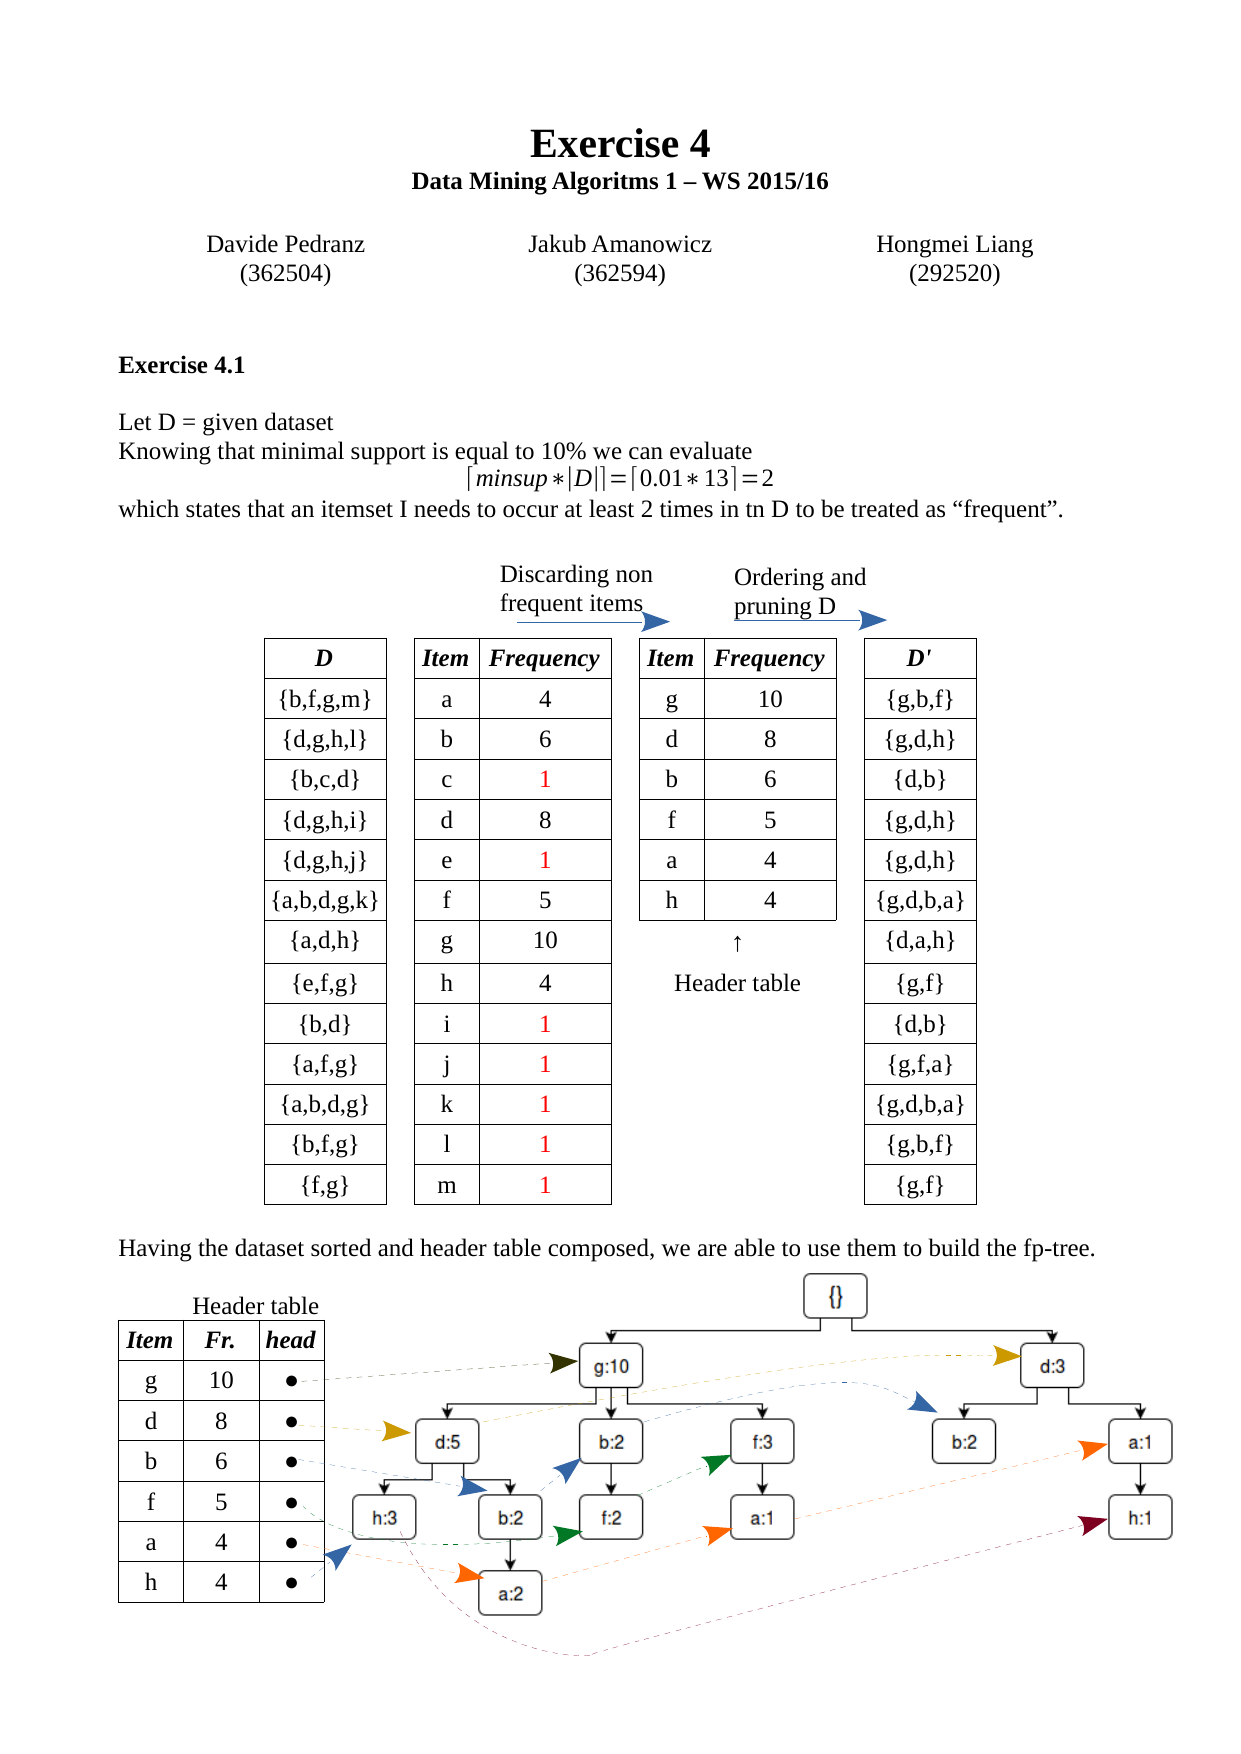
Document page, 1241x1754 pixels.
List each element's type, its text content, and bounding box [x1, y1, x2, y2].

table_cell c [415, 760, 479, 799]
table_cell 4 [480, 679, 611, 718]
table_header Frequency [705, 639, 836, 678]
table_cell [387, 963, 414, 1003]
table_cell [612, 759, 639, 799]
table_cell ● [260, 1482, 324, 1521]
table_cell [387, 718, 414, 758]
table_cell {g,d,h} [865, 719, 976, 758]
table_cell [837, 678, 864, 718]
table_cell b [415, 719, 479, 758]
table_cell [387, 1043, 414, 1083]
table_cell ● [260, 1522, 324, 1561]
table_cell [612, 1003, 639, 1043]
table_cell i [415, 1004, 479, 1043]
table_cell {d,a,h} [865, 921, 976, 962]
table_cell [639, 1164, 704, 1204]
table_cell 1 [480, 760, 611, 799]
table_cell [639, 1003, 704, 1043]
table_cell j [415, 1044, 479, 1083]
table_cell [836, 920, 864, 962]
table_cell ● [260, 1401, 324, 1440]
table_cell {a,f,g} [265, 1044, 386, 1083]
table_cell {g,b,f} [865, 679, 976, 718]
table_cell ● [260, 1361, 324, 1400]
table_cell [836, 1084, 864, 1124]
table_cell {g,b,f} [865, 1125, 976, 1164]
text which states that an itemset I needs to occur at least 2 times in tn D to be treated as “frequent”. [118, 494, 1122, 523]
table_cell {d,g,h,l} [265, 719, 386, 758]
table_cell ● [260, 1441, 324, 1481]
table_cell [836, 963, 864, 1003]
text Data Mining Algoritms 1 – WS 2015/16 [118, 166, 1122, 195]
table_cell [836, 1164, 864, 1204]
table_cell l [415, 1125, 479, 1164]
table_cell [612, 1084, 639, 1124]
picture [351, 1273, 1173, 1617]
table_cell 1 [480, 1004, 611, 1043]
table_cell a [415, 679, 479, 718]
table_cell g [119, 1361, 183, 1400]
table_cell 4 [184, 1522, 259, 1561]
table_cell {d,g,h,i} [265, 800, 386, 839]
table_cell [705, 1124, 836, 1164]
table_cell e [415, 840, 479, 879]
table_header Item [640, 639, 704, 678]
table_cell [387, 1164, 414, 1204]
text Exercise 4.1 [118, 350, 1122, 379]
table_cell {g,d,h} [865, 800, 976, 839]
table_cell 5 [184, 1482, 259, 1521]
table_cell {d,g,h,j} [265, 840, 386, 879]
table_cell b [119, 1441, 183, 1481]
table_cell 1 [480, 1085, 611, 1124]
table_cell [705, 1164, 836, 1204]
table_cell [836, 1003, 864, 1043]
table_cell {g,f,a} [865, 1044, 976, 1083]
table_cell [837, 718, 864, 758]
table_cell {a,b,d,g,k} [265, 881, 386, 920]
table_cell b [640, 760, 704, 799]
table_cell [612, 920, 639, 962]
table_cell [836, 1043, 864, 1083]
table_cell f [415, 881, 479, 920]
table_cell g [415, 921, 479, 962]
table_cell h [415, 964, 479, 1003]
table_cell [612, 678, 639, 718]
table_cell 4 [184, 1562, 259, 1602]
table_cell [612, 1164, 639, 1204]
table_cell Header table [639, 963, 836, 1003]
text Knowing that minimal support is equal to 10% we can evaluate [118, 436, 1122, 465]
table_cell f [119, 1482, 183, 1521]
table_header Fr. [184, 1321, 259, 1360]
table_header Jakub Amanowicz (362594) [453, 224, 787, 292]
table_cell 8 [184, 1401, 259, 1440]
table_cell [837, 799, 864, 839]
table_cell {d,b} [865, 1004, 976, 1043]
table_cell [387, 839, 414, 879]
table_cell a [640, 840, 704, 879]
table_cell {e,f,g} [265, 964, 386, 1003]
table_cell 6 [184, 1441, 259, 1481]
table_cell {a,d,h} [265, 921, 386, 962]
table_cell [837, 759, 864, 799]
table_cell 1 [480, 840, 611, 879]
table_cell 8 [480, 800, 611, 839]
table_cell {g,f} [865, 1165, 976, 1204]
table_cell 6 [705, 760, 836, 799]
table_cell [612, 1124, 639, 1164]
table_cell d [415, 800, 479, 839]
table_header head [260, 1321, 324, 1360]
table_cell {b,c,d} [265, 760, 386, 799]
table_cell [612, 963, 639, 1003]
table_cell 1 [480, 1044, 611, 1083]
table_cell [837, 839, 864, 879]
table_cell [705, 1084, 836, 1124]
table_cell [387, 880, 414, 920]
table_cell 8 [705, 719, 836, 758]
table_cell 4 [480, 964, 611, 1003]
table_cell 4 [705, 840, 836, 879]
table_header [387, 638, 414, 678]
table_header D' [865, 639, 976, 678]
table_cell 10 [480, 921, 611, 962]
table_cell ● [260, 1562, 324, 1602]
table_cell 1 [480, 1125, 611, 1164]
table_header Item [415, 639, 479, 678]
table_cell {a,b,d,g} [265, 1085, 386, 1124]
table_header D [265, 639, 386, 678]
table_cell 5 [480, 881, 611, 920]
table_cell {g,d,b,a} [865, 881, 976, 920]
table_cell {b,f,g,m} [265, 679, 386, 718]
table_cell 10 [705, 679, 836, 718]
table_cell {g,d,b,a} [865, 1085, 976, 1124]
table_cell f [640, 800, 704, 839]
table_cell {d,b} [865, 760, 976, 799]
table_header Item [119, 1321, 183, 1360]
text Let D = given dataset [118, 407, 1122, 436]
table_cell [612, 839, 639, 879]
table_cell [387, 1003, 414, 1043]
table_cell [387, 920, 414, 962]
table_header [837, 638, 864, 678]
table_cell {b,d} [265, 1004, 386, 1043]
table_cell {b,f,g} [265, 1125, 386, 1164]
table_cell {g,d,h} [865, 840, 976, 879]
table_cell [387, 799, 414, 839]
text Exercise 4 [118, 118, 1122, 166]
table_cell [639, 1124, 704, 1164]
table_cell m [415, 1165, 479, 1204]
table_cell 6 [480, 719, 611, 758]
table_cell 10 [184, 1361, 259, 1400]
table_cell a [119, 1522, 183, 1561]
table_cell ↑ [639, 921, 836, 962]
table_cell [387, 678, 414, 718]
table_cell [639, 1084, 704, 1124]
table_cell [387, 1084, 414, 1124]
table_cell [705, 1003, 836, 1043]
table_cell [387, 1124, 414, 1164]
table_cell [612, 799, 639, 839]
table_cell 5 [705, 800, 836, 839]
text Having the dataset sorted and header table composed, we are able to use them to build the fp-tree. [118, 1233, 1122, 1262]
table_header Frequency [480, 639, 611, 678]
table_cell h [119, 1562, 183, 1602]
table_cell [639, 1043, 704, 1083]
table_cell {f,g} [265, 1165, 386, 1204]
table_cell 4 [705, 881, 836, 920]
table_cell [705, 1043, 836, 1083]
table_cell [387, 759, 414, 799]
table_header Davide Pedranz (362504) [118, 224, 453, 292]
table_cell h [640, 881, 704, 920]
table_cell [612, 1043, 639, 1083]
table_cell d [640, 719, 704, 758]
table_cell g [640, 679, 704, 718]
table_header [612, 638, 639, 678]
table_cell d [119, 1401, 183, 1440]
table_cell {g,f} [865, 964, 976, 1003]
table_cell [837, 880, 864, 920]
table_cell k [415, 1085, 479, 1124]
table_cell 1 [480, 1165, 611, 1204]
table_cell [612, 718, 639, 758]
table_header Hongmei Liang (292520) [787, 224, 1122, 292]
text Header table [118, 1291, 351, 1319]
table_cell [836, 1124, 864, 1164]
table_cell [612, 880, 639, 920]
